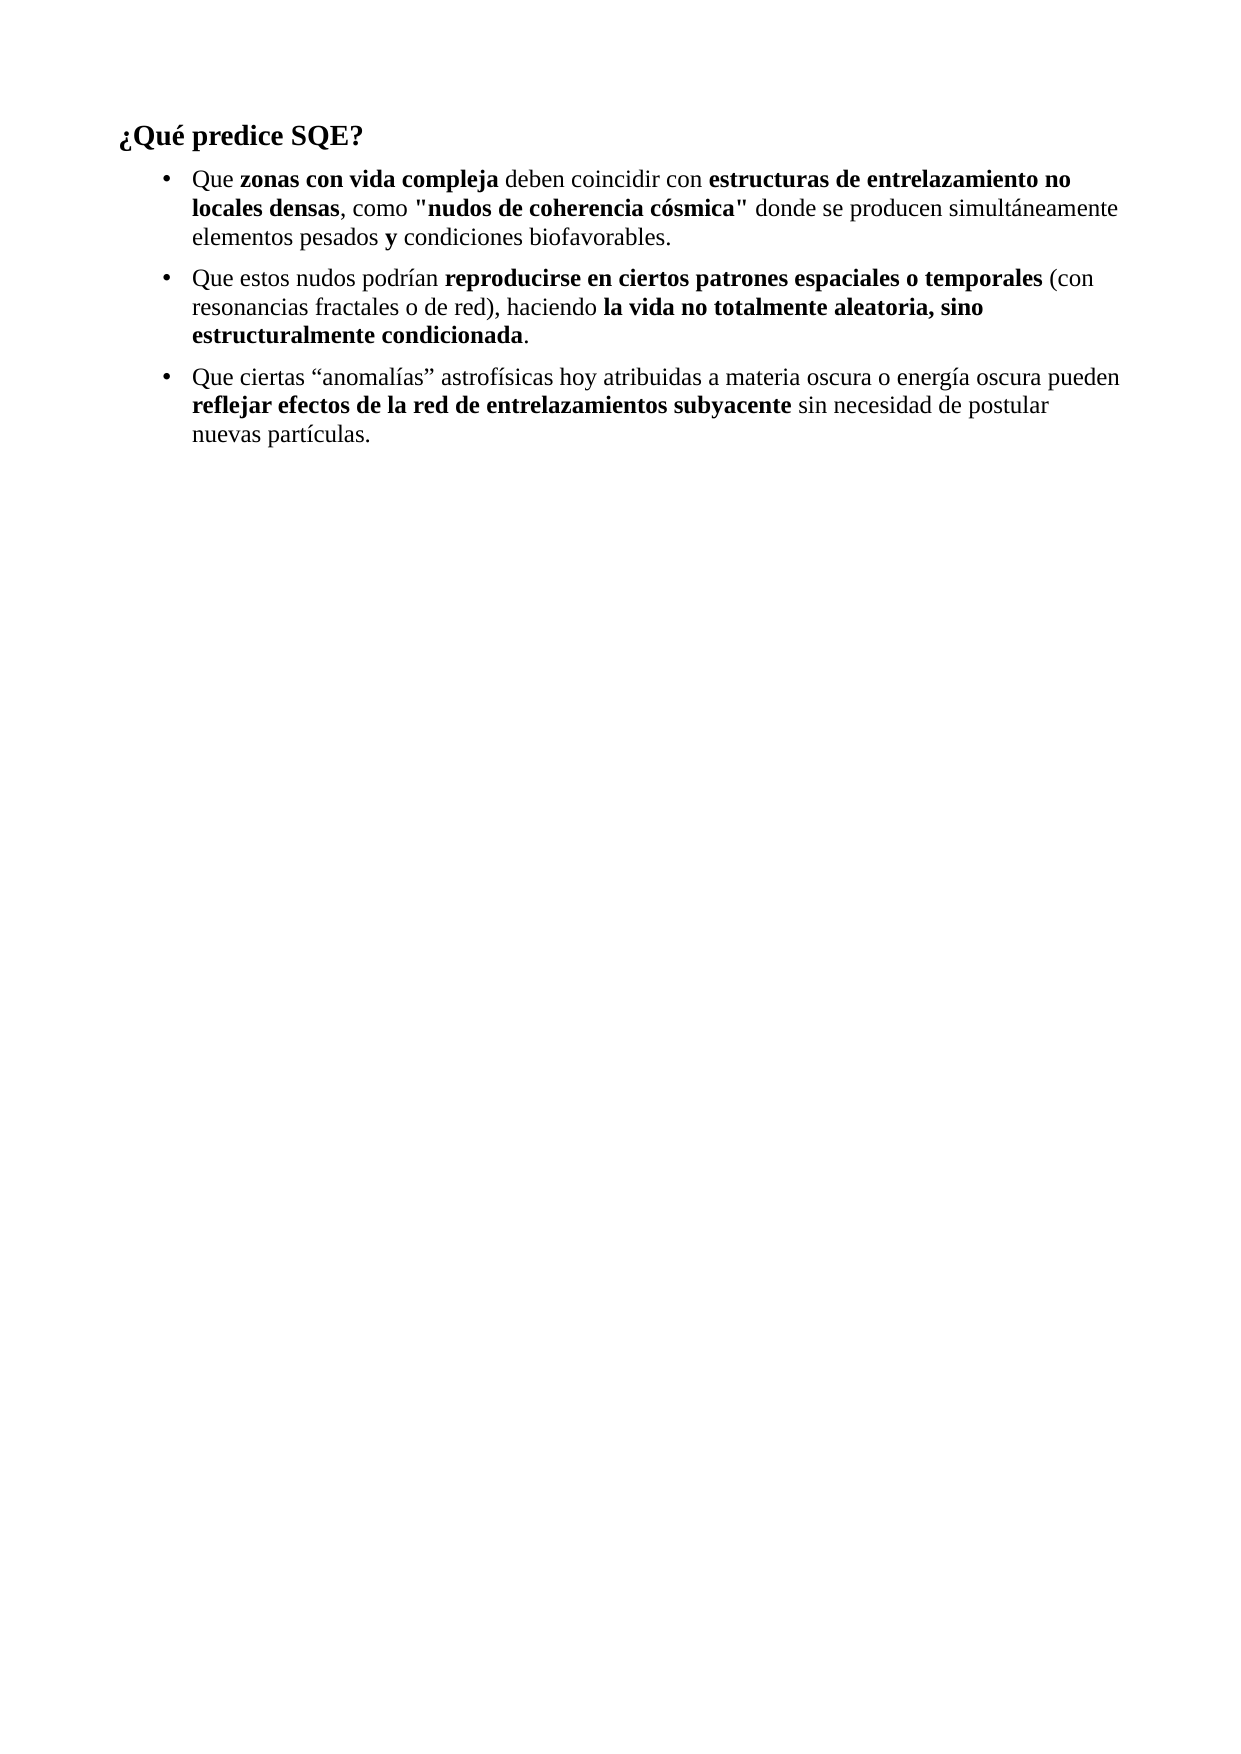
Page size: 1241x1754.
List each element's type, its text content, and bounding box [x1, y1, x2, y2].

list Que zonas con vida compleja deben coincidir con estructuras de entrelazamiento no locales densas, como "nudos de coherencia cósmica" donde se producen simultáneamente elementos pesados y condiciones biofavorables. [162, 164, 1122, 250]
list Que estos nudos podrían reproducirse en ciertos patrones espaciales o temporales (con resonancias fractales o de red), haciendo la vida no totalmente aleatoria, sino estructuralmente condicionada. [162, 263, 1122, 349]
subtitle ¿Qué predice SQE? [118, 118, 1122, 152]
list Que ciertas “anomalías” astrofísicas hoy atribuidas a materia oscura o energía oscura pueden reflejar efectos de la red de entrelazamientos subyacente sin necesidad de postular nuevas partículas. [162, 362, 1122, 448]
